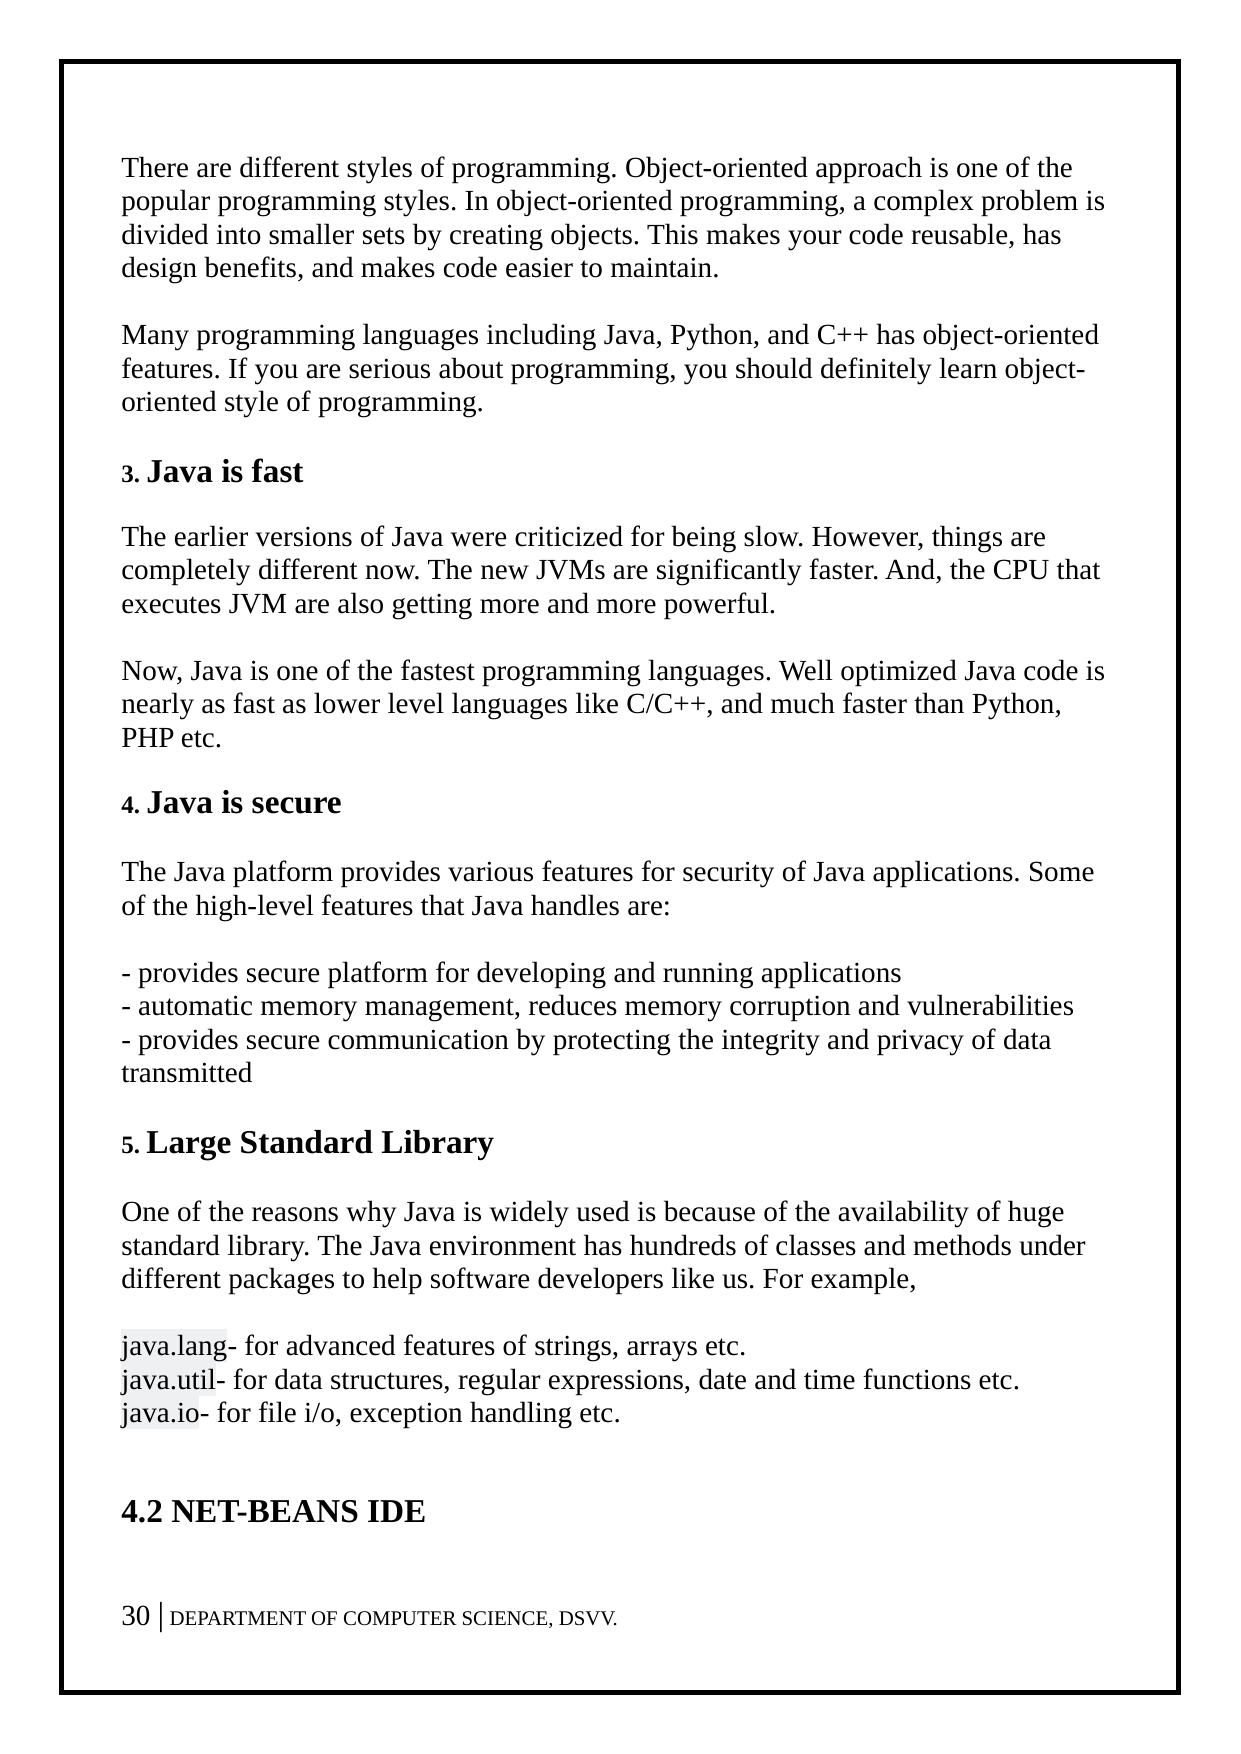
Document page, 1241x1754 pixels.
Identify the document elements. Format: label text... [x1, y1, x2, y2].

text The earlier versions of Java were criticized for being slow. However, things are completely different now. The new JVMs are significantly faster. And, the CPU that executes JVM are also getting more and more powerful. Now, Java is one of the fastest programming languages. Well optimized Java code is nearly as fast as lower level languages like C/C++, and much faster than Python, PHP etc. [121, 490, 1119, 782]
text One of the reasons why Java is widely used is because of the availability of huge standard library. The Java environment has hundreds of classes and methods under different packages to help software developers like us. For example, java.lang- for advanced features of strings, arrays etc. java.util- for data structures, regular expressions, date and time functions etc. java.io- for file i/o, exception handling etc. [121, 1161, 1119, 1429]
text 5. Large Standard Library [121, 1122, 1119, 1161]
text 4. Java is secure [121, 782, 1119, 821]
text 4.2 NET-BEANS IDE [121, 1491, 1119, 1530]
text There are different styles of programming. Object-oriented approach is one of the popular programming styles. In object-oriented programming, a complex problem is divided into smaller sets by creating objects. This makes your code reusable, has design benefits, and makes code easier to maintain. Many programming languages including Java, Python, and C++ has object-oriented features. If you are serious about programming, you should definitely learn object-oriented style of programming. [121, 150, 1119, 452]
text The Java platform provides various features for security of Java applications. Some of the high-level features that Java handles are: - provides secure platform for developing and running applications - automatic memory management, reduces memory corruption and vulnerabilities - provides secure communication by protecting the integrity and privacy of data transmitted [121, 821, 1119, 1122]
text 3. Java is fast [121, 452, 1119, 490]
